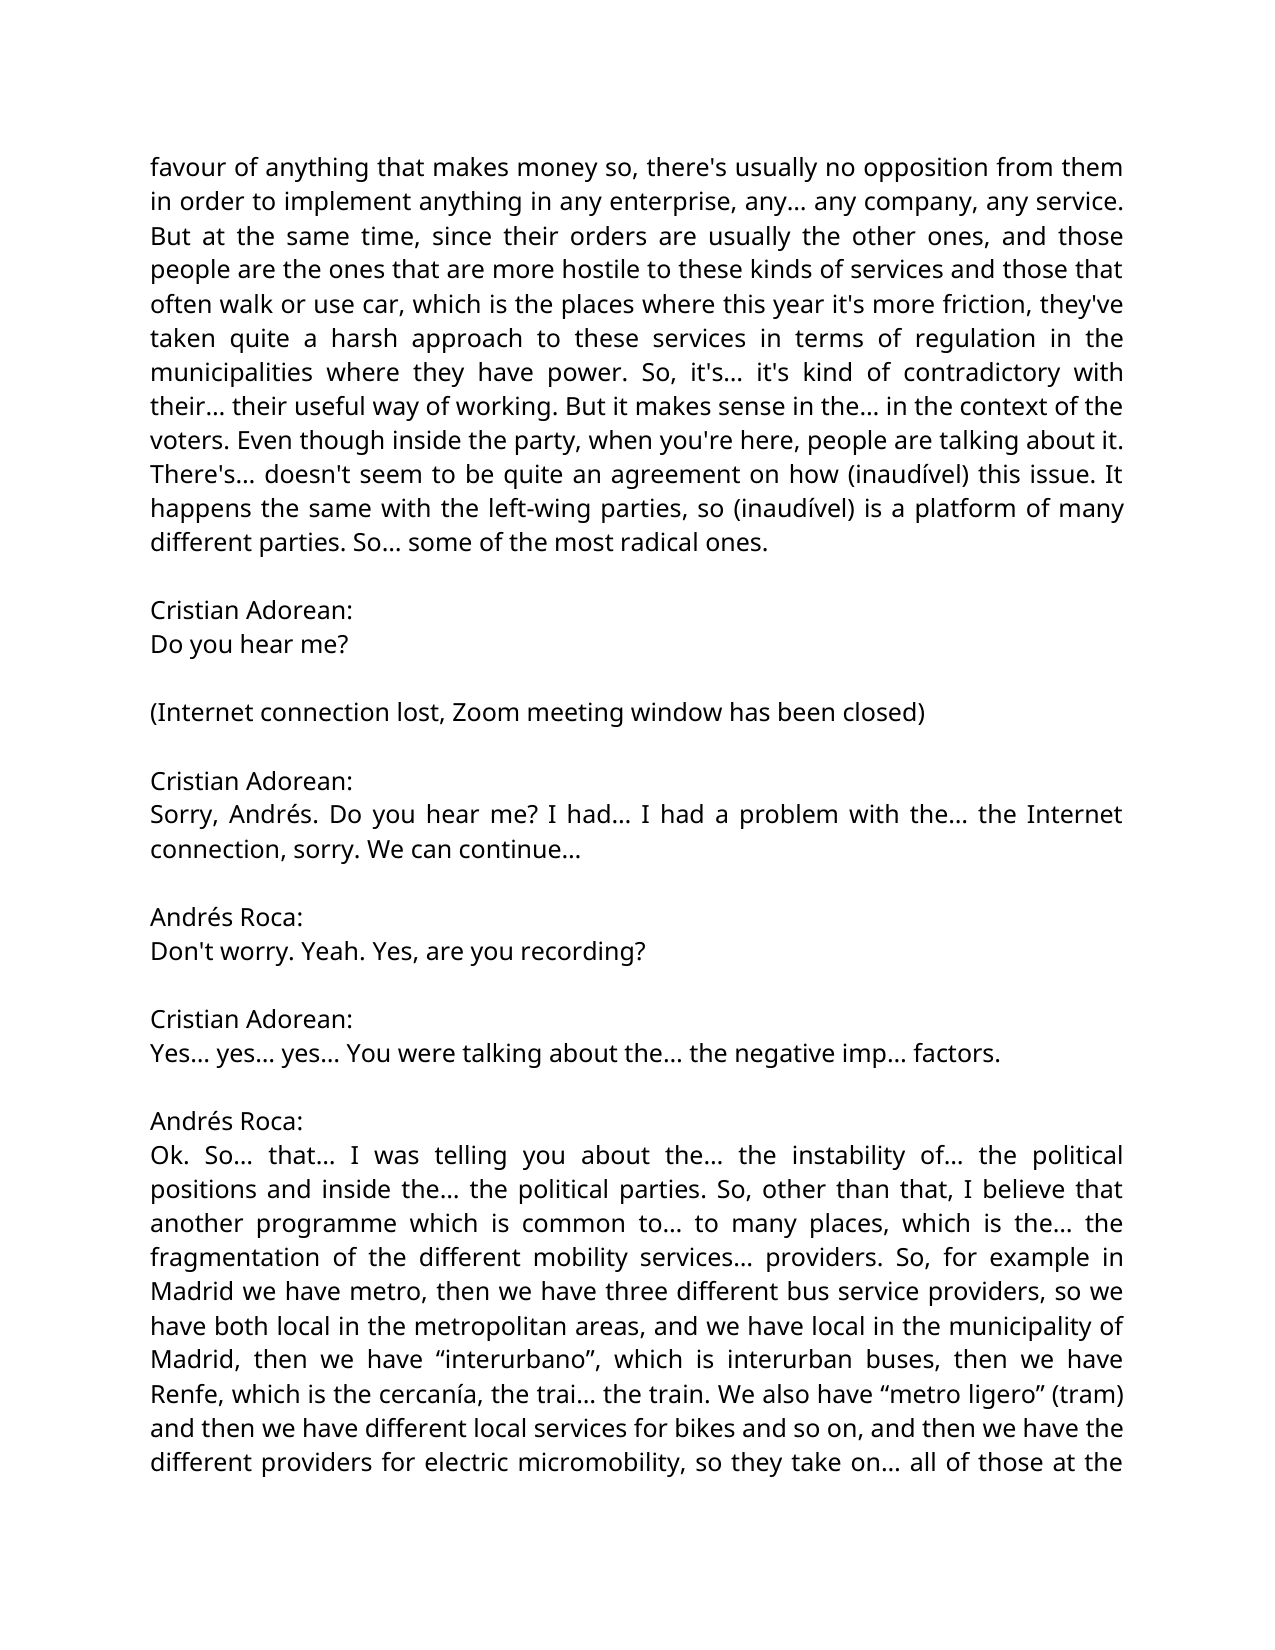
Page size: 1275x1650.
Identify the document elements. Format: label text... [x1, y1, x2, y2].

text Yes… yes… yes… You were talking about the… the negative imp… factors. [150, 1036, 1125, 1070]
text Don't worry. Yeah. Yes, are you recording? [150, 933, 1125, 967]
text favour of anything that makes money so, there's usually no opposition from them in order to implement anything in any enterprise, any… any company, any service. But at the same time, since their orders are usually the other ones, and those people are the ones that are more hostile to these kinds of services and those that often walk or use car, which is the places where this year it's more friction, they've taken quite a harsh approach to these services in terms of regulation in the municipalities where they have power. So, it's… it's kind of contradictory with their… their useful way of working. But it makes sense in the… in the context of the voters. Even though inside the party, when you're here, people are talking about it. There's… doesn't seem to be quite an agreement on how (inaudível) this issue. It happens the same with the left-wing parties, so (inaudível) is a platform of many different parties. So… some of the most radical ones. [150, 150, 1125, 559]
text Cristian Adorean: [150, 763, 1125, 797]
text Ok. So… that… I was telling you about the… the instability of… the political positions and inside the… the political parties. So, other than that, I believe that another programme which is common to… to many places, which is the… the fragmentation of the different mobility services… providers. So, for example in Madrid we have metro, then we have three different bus service providers, so we have both local in the metropolitan areas, and we have local in the municipality of Madrid, then we have “interurbano”, which is interurban buses, then we have Renfe, which is the cercanía, the trai… the train. We also have “metro ligero” (tram) and then we have different local services for bikes and so on, and then we have the different providers for electric micromobility, so they take on… all of those at the [150, 1138, 1125, 1478]
text Andrés Roca: [150, 899, 1125, 933]
text Cristian Adorean: [150, 1002, 1125, 1036]
text Andrés Roca: [150, 1104, 1125, 1138]
text (Internet connection lost, Zoom meeting window has been closed) [150, 695, 1125, 729]
text Do you hear me? [150, 627, 1125, 661]
text Cristian Adorean: [150, 593, 1125, 627]
text Sorry, Andrés. Do you hear me? I had… I had a problem with the… the Internet connection, sorry. We can continue… [150, 797, 1125, 865]
